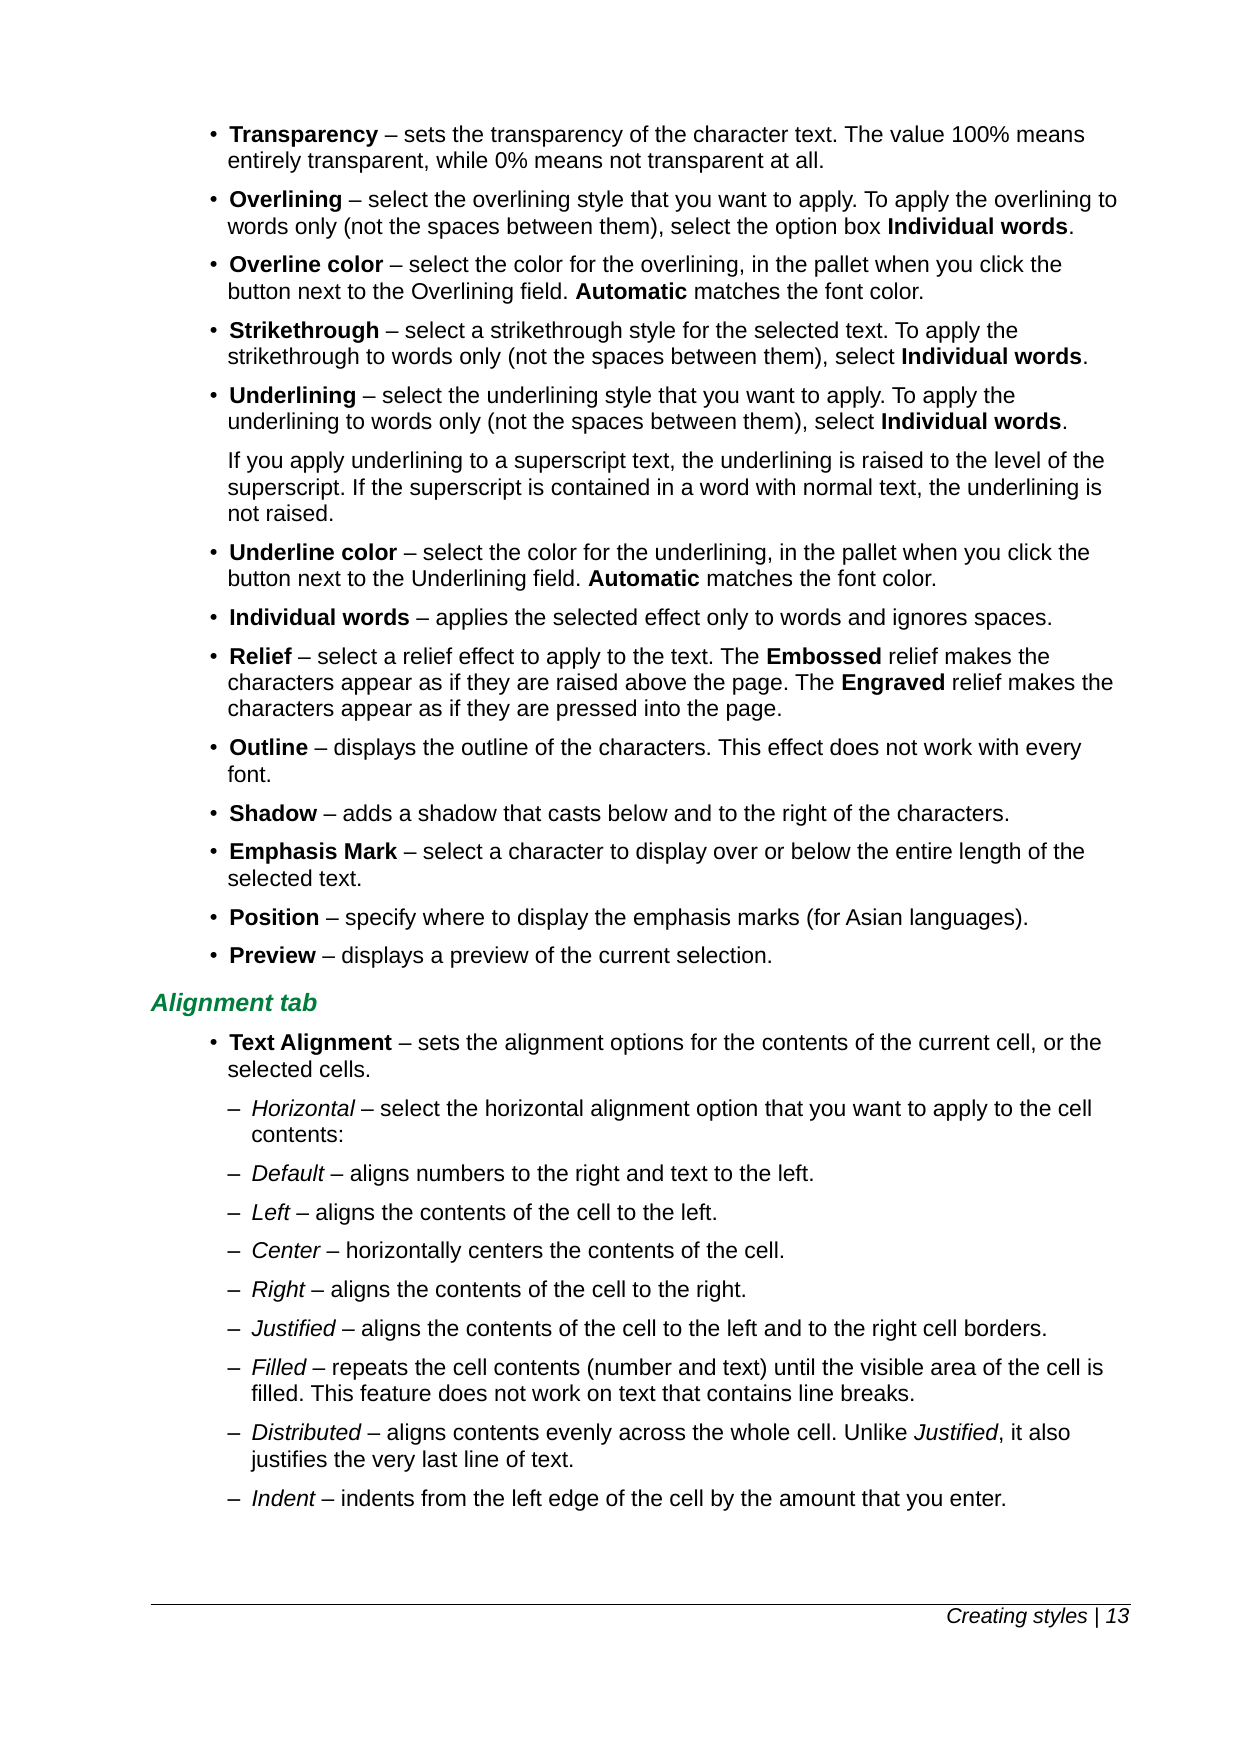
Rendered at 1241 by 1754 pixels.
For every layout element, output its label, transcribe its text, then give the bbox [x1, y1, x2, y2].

list Distributed – aligns contents evenly across the whole cell. Unlike Justified, it also justifies the very last line of text. [227, 1419, 1131, 1472]
list Text Alignment – sets the alignment options for the contents of the current cell, or the selected cells. [209, 1029, 1131, 1082]
list Position – specify where to display the emphasis marks (for Asian languages). [209, 903, 1131, 930]
subtitle Alignment tab [151, 988, 1131, 1017]
list Justified – aligns the contents of the cell to the left and to the right cell borders. [227, 1315, 1131, 1342]
list Overline color – select the color for the overlining, in the pallet when you click the button next to the Overlining field. Automatic matches the font color. [209, 251, 1131, 304]
list Preview – displays a preview of the current selection. [209, 942, 1131, 969]
list Default – aligns numbers to the right and text to the left. [227, 1160, 1131, 1186]
list Underlining – select the underlining style that you want to apply. To apply the underlining to words only (not the spaces between them), select Individual words. [209, 382, 1131, 434]
list Underline color – select the color for the underlining, in the pallet when you click the button next to the Underlining field. Automatic matches the font color. [209, 539, 1131, 591]
list Filled – repeats the cell contents (number and text) until the visible area of the cell is filled. This feature does not work on text that contains line breaks. [227, 1354, 1131, 1407]
list Center – horizontally centers the contents of the cell. [227, 1237, 1131, 1264]
list Shadow – adds a shadow that casts below and to the right of the characters. [209, 799, 1131, 826]
list Relief – select a relief effect to apply to the text. The Embossed relief makes the characters appear as if they are raised above the page. The Engraved relief makes the characters appear as if they are pressed into the page. [209, 643, 1131, 722]
text If you apply underlining to a superscript text, the underlining is raised to the level of the superscript. If the superscript is contained in a word with normal text, the underlining is not raised. [227, 447, 1131, 526]
list Horizontal – select the horizontal alignment option that you want to apply to the cell contents: [227, 1094, 1131, 1147]
list Indent – indents from the left edge of the cell by the amount that you enter. [227, 1484, 1131, 1511]
list Transparency – sets the transparency of the character text. The value 100% means entirely transparent, while 0% means not transparent at all. [209, 121, 1131, 174]
list Strikethrough – select a strikethrough style for the selected text. To apply the strikethrough to words only (not the spaces between them), select Individual words. [209, 317, 1131, 369]
list Outline – displays the outline of the characters. This effect does not work with every font. [209, 734, 1131, 787]
list Emphasis Mark – select a character to display over or below the entire length of the selected text. [209, 838, 1131, 891]
list Left – aligns the contents of the cell to the left. [227, 1199, 1131, 1225]
list Individual words – applies the selected effect only to words and ignores spaces. [209, 604, 1131, 630]
list Right – aligns the contents of the cell to the right. [227, 1276, 1131, 1303]
list Overlining – select the overlining style that you want to apply. To apply the overlining to words only (not the spaces between them), select the option box Individual words. [209, 186, 1131, 239]
